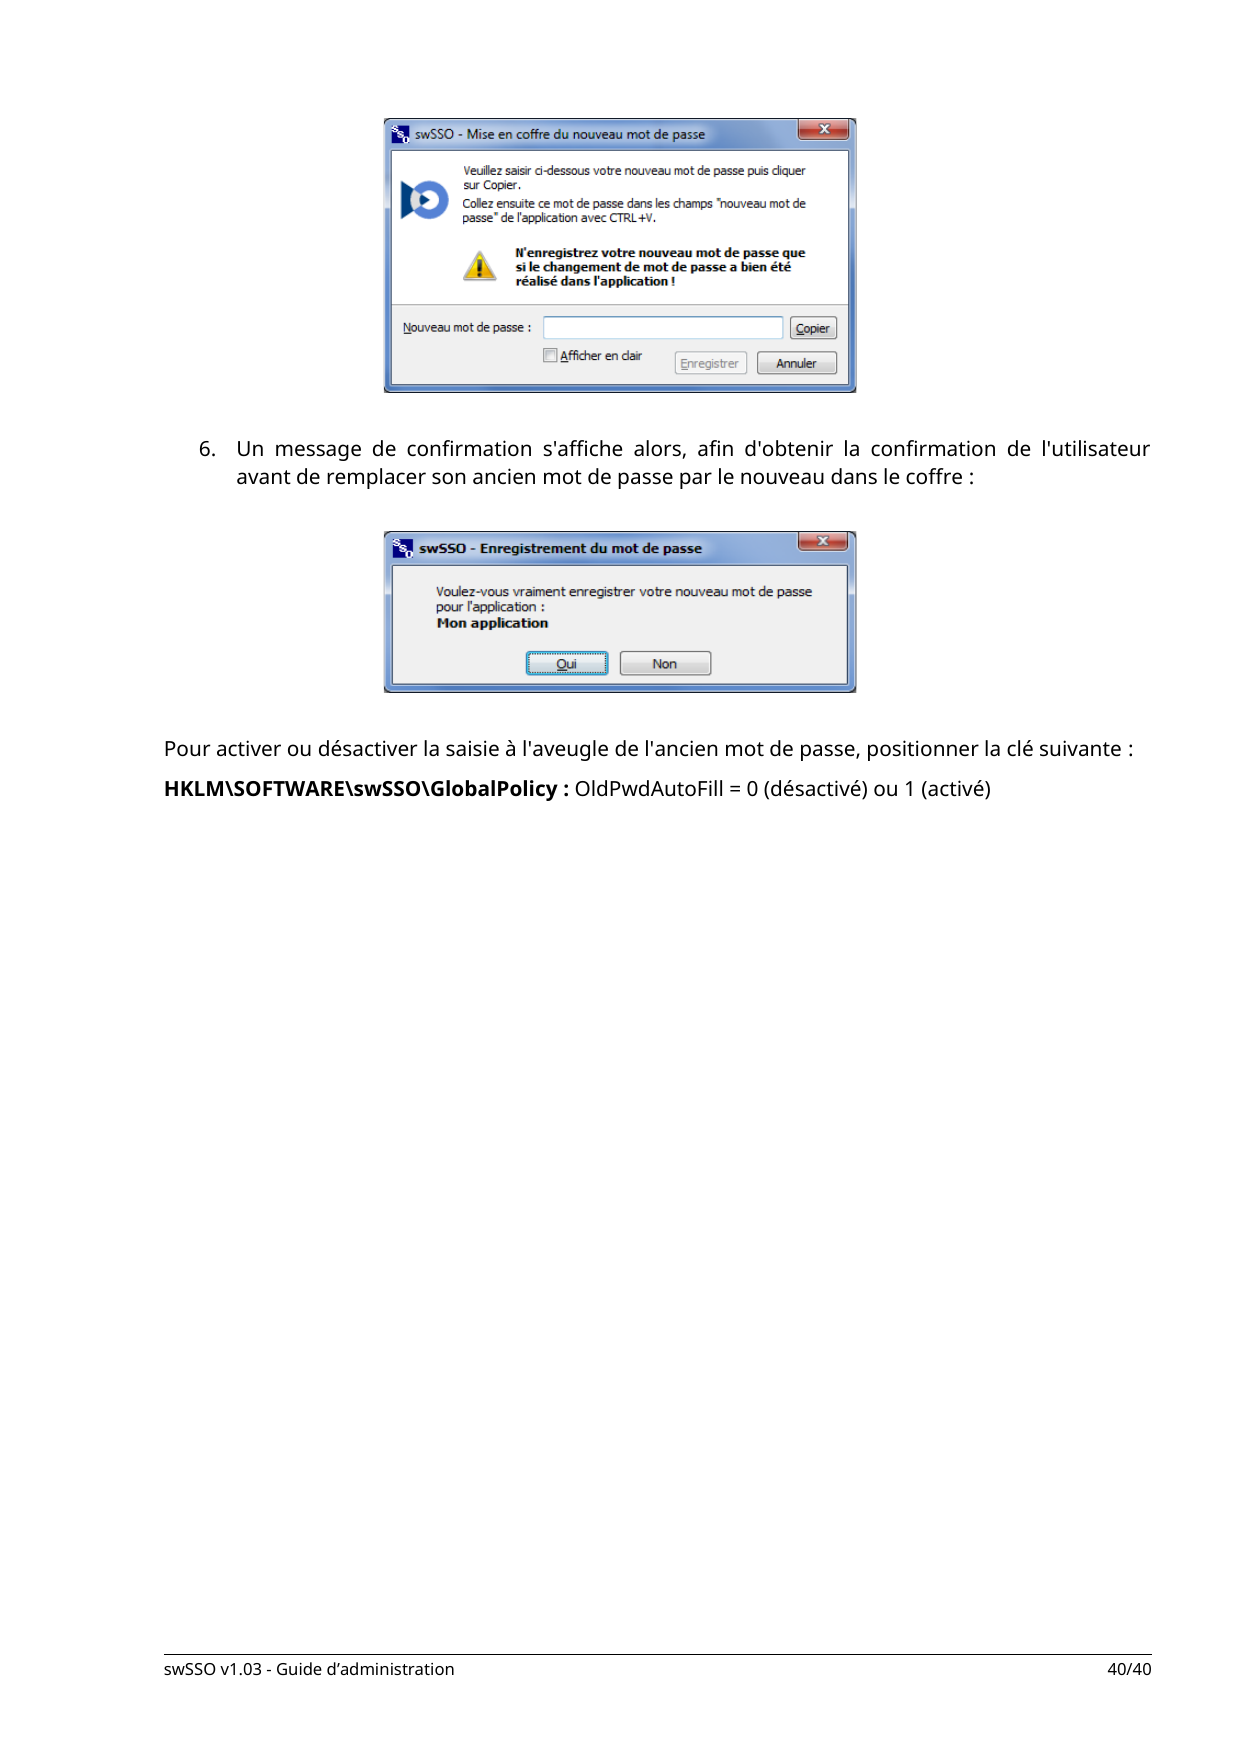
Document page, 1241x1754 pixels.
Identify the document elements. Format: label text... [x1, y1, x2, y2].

picture [383, 531, 857, 693]
text HKLM\SOFTWARE\swSSO\GlobalPolicy : OldPwdAutoFill = 0 (désactivé) ou 1 (activé) [164, 774, 1152, 803]
list Un message de confirmation s'affiche alors, afin d'obtenir la confirmation de l'utilisateur avant de remplacer son ancien mot de passe par le nouveau dans le coffre : [199, 434, 1152, 491]
picture [383, 118, 857, 393]
text Pour activer ou désactiver la saisie à l'aveugle de l'ancien mot de passe, positionner la clé suivante : [164, 734, 1152, 762]
